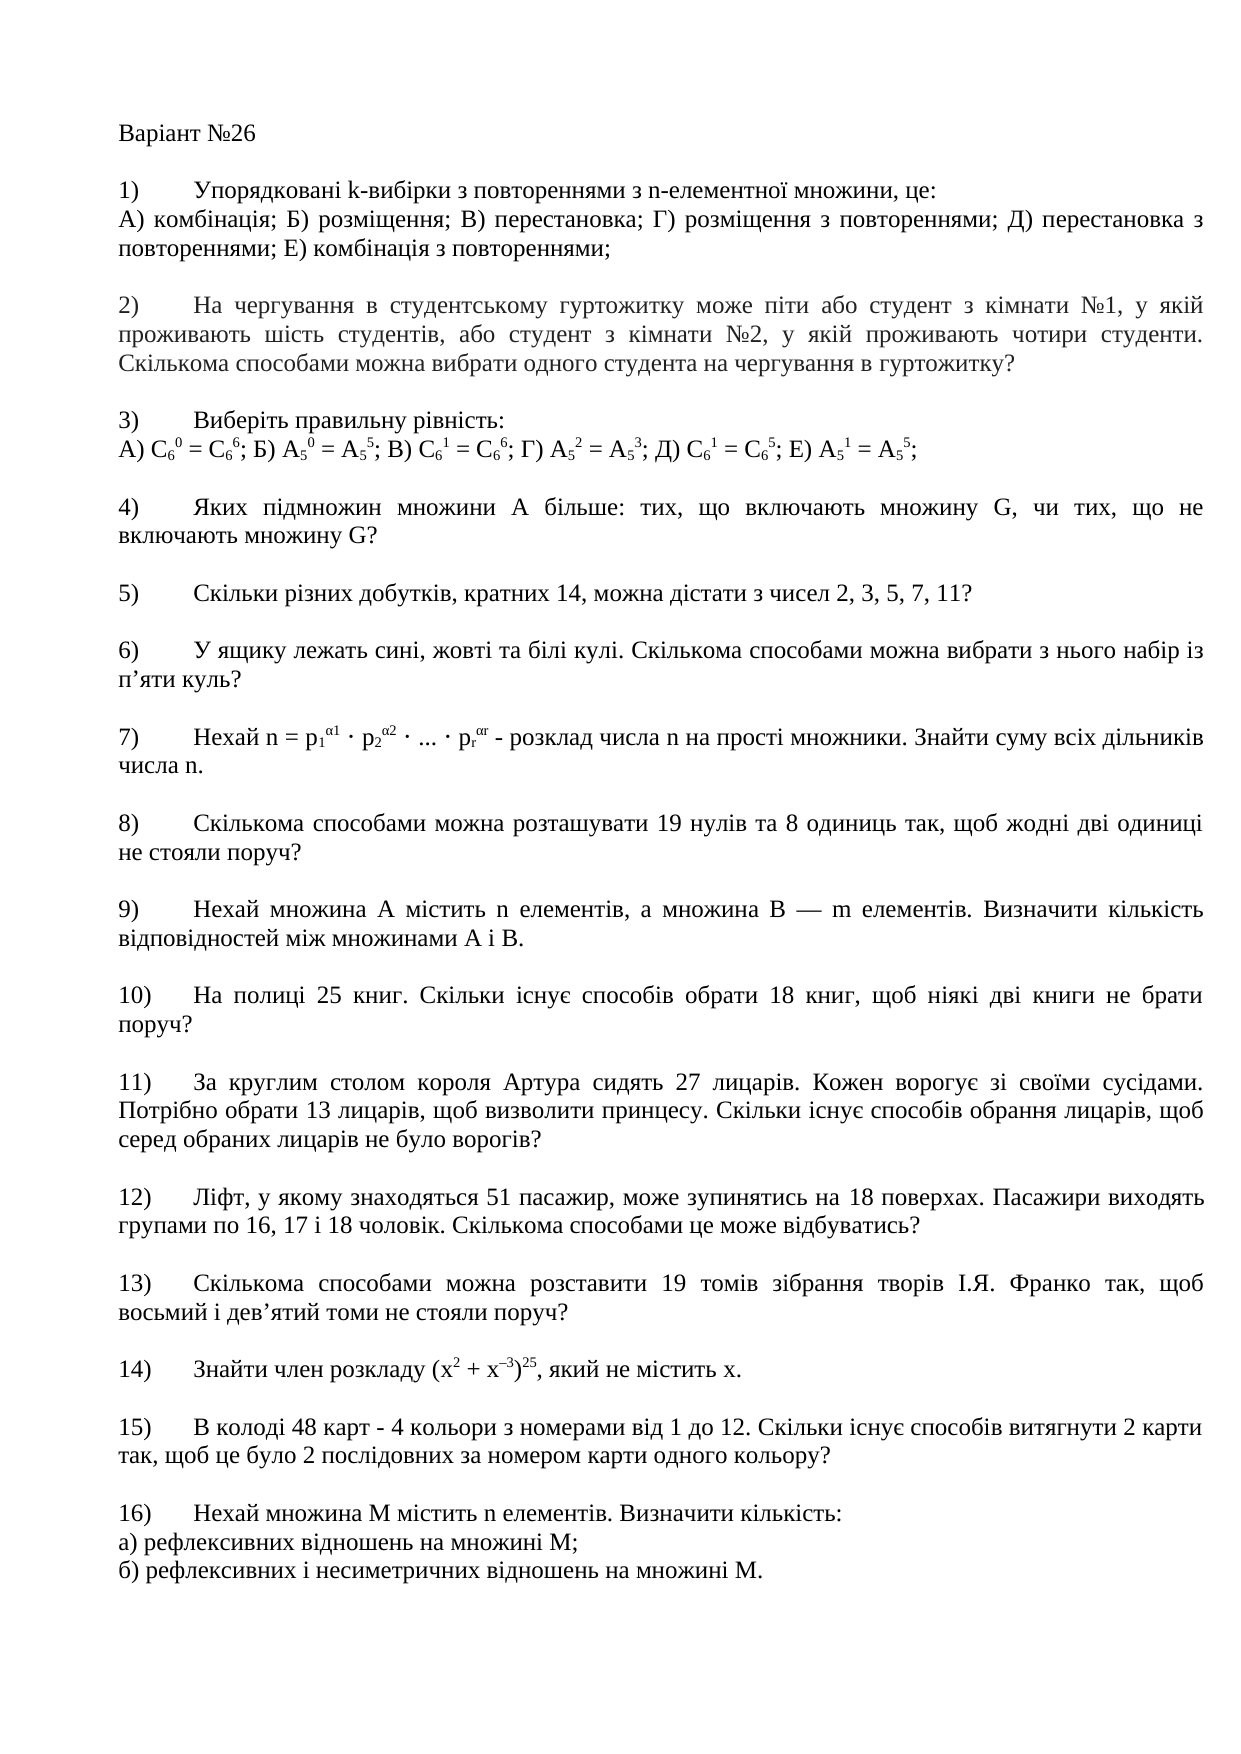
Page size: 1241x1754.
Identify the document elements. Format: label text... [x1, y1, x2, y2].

list А) комбінація; Б) розміщення; В) перестановка; Г) розміщення з повтореннями; Д) перестановка з повтореннями; Е) комбінація з повтореннями; [118, 204, 1205, 262]
list Виберіть правильну рівність: [118, 406, 1205, 434]
list Ліфт, у якому знаходяться 51 пасажир, може зупинятись на 18 поверхах. Пасажири виходять групами по 16, 17 і 18 чоловік. Скількома способами це може відбуватись? [118, 1182, 1205, 1239]
list Знайти член розкладу (x2 + x–3)25, який не містить x. [118, 1354, 1205, 1383]
list б) рефлексивних і несиметричних відношень на множині М. [118, 1556, 1205, 1584]
list Нехай множина М містить n елементів. Визначити кількість: [118, 1498, 1205, 1527]
list Скільки різних добутків, кратних 14, можна дістати з чисел 2, 3, 5, 7, 11? [118, 578, 1205, 607]
list А) С60 = С66; Б) А50 = А55; В) С61 = С66; Г) А52 = А53; Д) С61 = С65; Е) А51 = А55; [118, 434, 1205, 463]
text Варіант №26 [118, 118, 1205, 147]
list Упорядковані k-вибірки з повтореннями з n-елементної множини, це: [118, 176, 1205, 204]
list а) рефлексивних відношень на множині М; [118, 1527, 1205, 1556]
list На полиці 25 книг. Скільки існує способів обрати 18 книг, щоб ніякі дві книги не брати поруч? [118, 981, 1205, 1038]
list В колоді 48 карт - 4 кольори з номерами від 1 до 12. Скільки існує способів витягнути 2 карти так, щоб це було 2 послідовних за номером карти одного кольору? [118, 1412, 1205, 1469]
list Скількома способами можна розташувати 19 нулів та 8 одиниць так, щоб жодні дві одиниці не стояли поруч? [118, 808, 1205, 866]
list На чергування в студентському гуртожитку може піти або студент з кімнати №1, у якій проживають шість студентів, або студент з кімнати №2, у якій проживають чотири студенти. Скількома способами можна вибрати одного студента на чергування в гуртожитку? [118, 291, 1205, 377]
list Нехай n = p1α1 ⋅ p2α2 ⋅ ... ⋅ prαr - розклад числа n на прості множники. Знайти суму всіх дільників числа n. [118, 722, 1205, 779]
list Нехай множина А містить n елементів, а множина В — m елементів. Визначити кількість відповідностей між множинами А і В. [118, 894, 1205, 952]
list Яких підмножин множини А більше: тих, що включають множину G, чи тих, що не включають множину G? [118, 492, 1205, 549]
list За круглим столом короля Артура сидять 27 лицарів. Кожен ворогує зі своїми сусідами. Потрібно обрати 13 лицарів, щоб визволити принцесу. Скільки існує способів обрання лицарів, щоб серед обраних лицарів не було ворогів? [118, 1067, 1205, 1153]
list Скількома способами можна розставити 19 томів зібрання творів І.Я. Франко так, щоб восьмий і дев’ятий томи не стояли поруч? [118, 1268, 1205, 1326]
list У ящику лежать сині, жовті та білі кулі. Скількома способами можна вибрати з нього набір із п’яти куль? [118, 636, 1205, 693]
